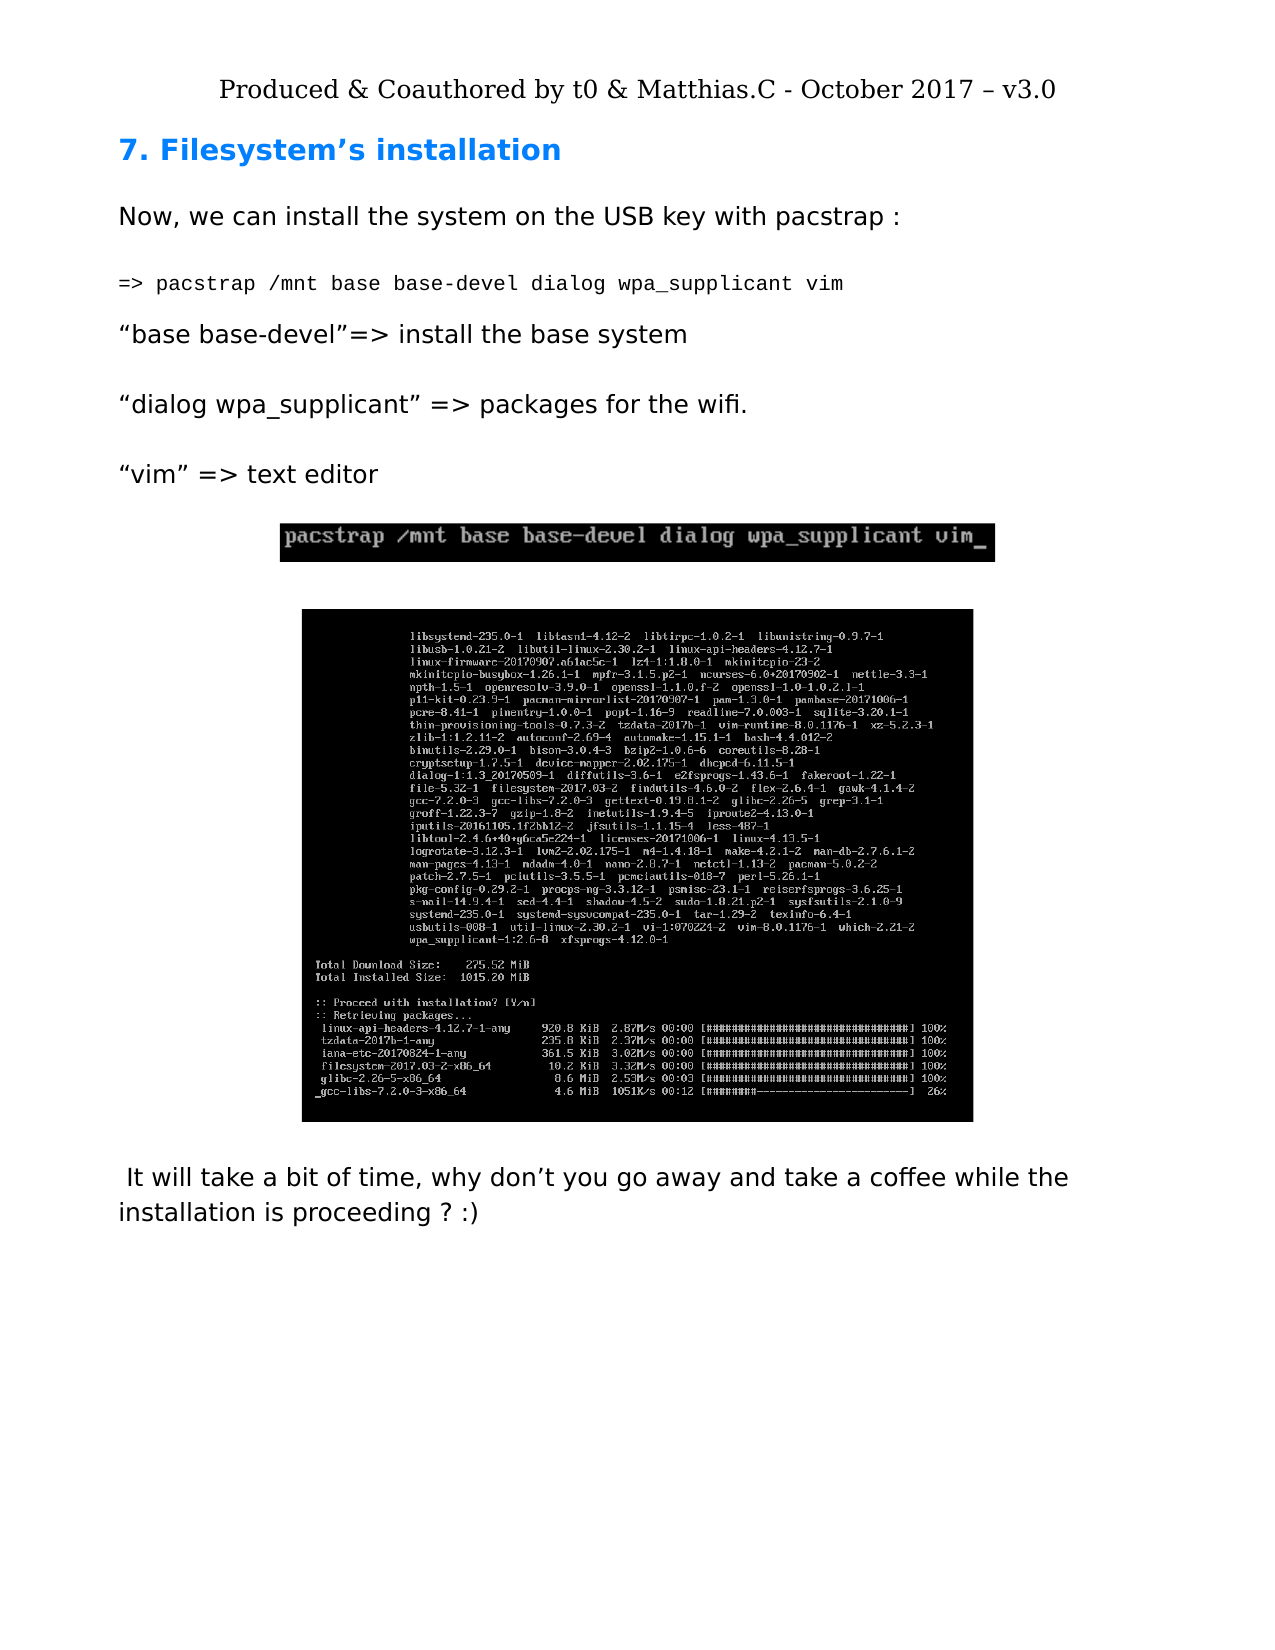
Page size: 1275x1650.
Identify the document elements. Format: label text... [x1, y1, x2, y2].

text “base base-devel”=> install the base system [118, 320, 1157, 349]
picture [279, 523, 996, 562]
subtitle 7. Filesystem’s installation [118, 134, 1157, 168]
picture [301, 609, 974, 1122]
text Now, we can install the system on the USB key with pacstrap : [118, 203, 1157, 232]
text “dialog wpa_supplicant” => packages for the wifi. [118, 390, 1157, 419]
text “vim” => text editor [118, 460, 1157, 489]
text It will take a bit of time, why don’t you go away and take a coffee while the installation is proceeding ? :) [118, 1163, 1157, 1227]
text => pacstrap /mnt base base-devel dialog wpa_supplicant vim [118, 273, 1157, 296]
